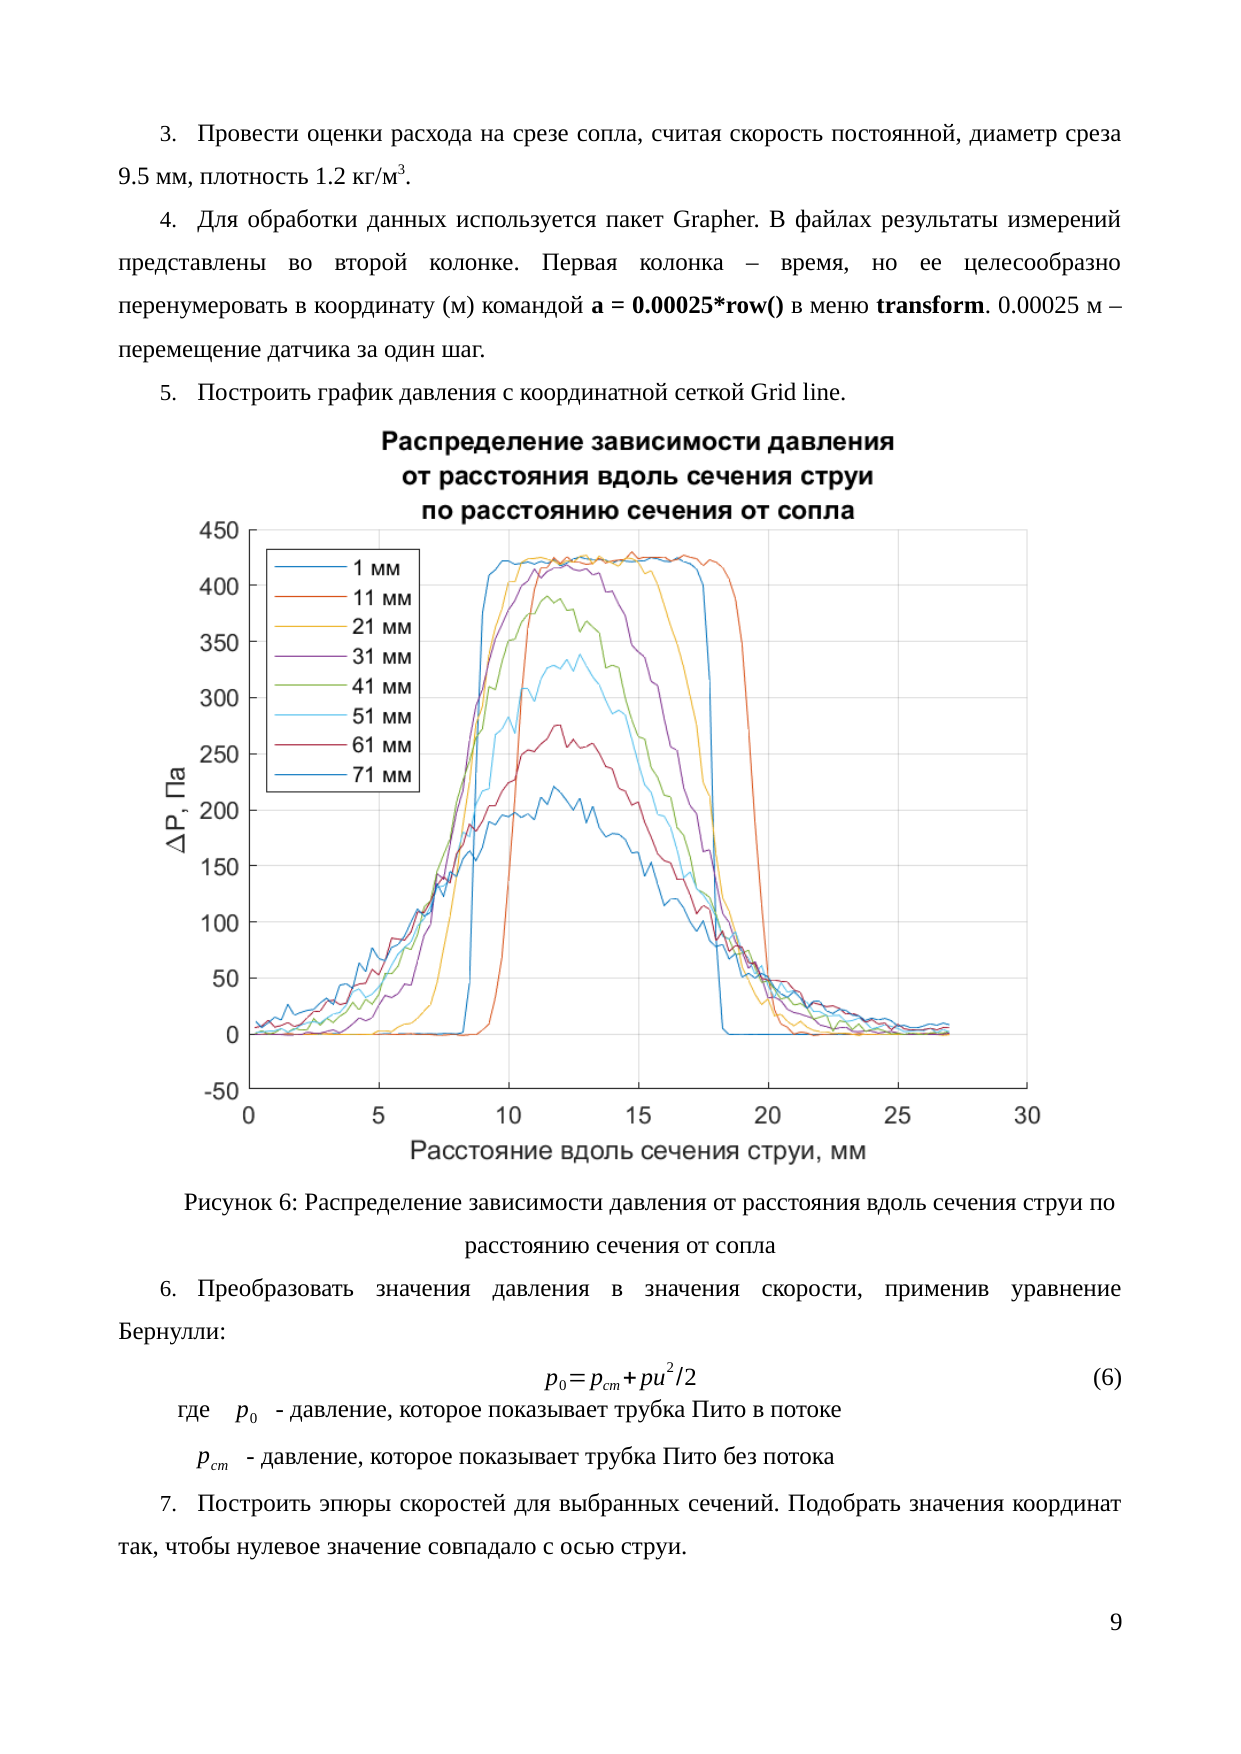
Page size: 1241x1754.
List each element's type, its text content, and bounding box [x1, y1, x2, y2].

text - давление, которое показывает трубка Пито без потока [118, 1441, 1122, 1473]
list Преобразовать значения давления в значения скорости, применив уравнение Бернулли: [118, 1273, 1122, 1345]
list Построить эпюры скоростей для выбранных сечений. Подобрать значения координат так, чтобы нулевое значение совпадало с осью струи. [118, 1488, 1122, 1560]
text где - давление, которое показывает трубка Пито в потоке [118, 1394, 1122, 1427]
list Для обработки данных используется пакет Grapher. В файлах результаты измерений представлены во второй колонке. Первая колонка – время, но ее целесообразно перенумеровать в координату (м) командой a = 0.00025*row() в меню transform. 0.00025 м – перемещение датчика за один шаг. [118, 204, 1122, 362]
list Провести оценки расхода на срезе сопла, считая скорость постоянной, диаметр среза 9.5 мм, плотность 1.2 кг/м3. [118, 118, 1122, 190]
text (6) [118, 1359, 1122, 1394]
list Рисунок 6: Распределение зависимости давления от расстояния вдоль сечения струи по расстоянию сечения от сопла [118, 1173, 1122, 1259]
picture [118, 420, 1123, 1173]
list Построить график давления с координатной сеткой Grid line. [118, 377, 1122, 406]
